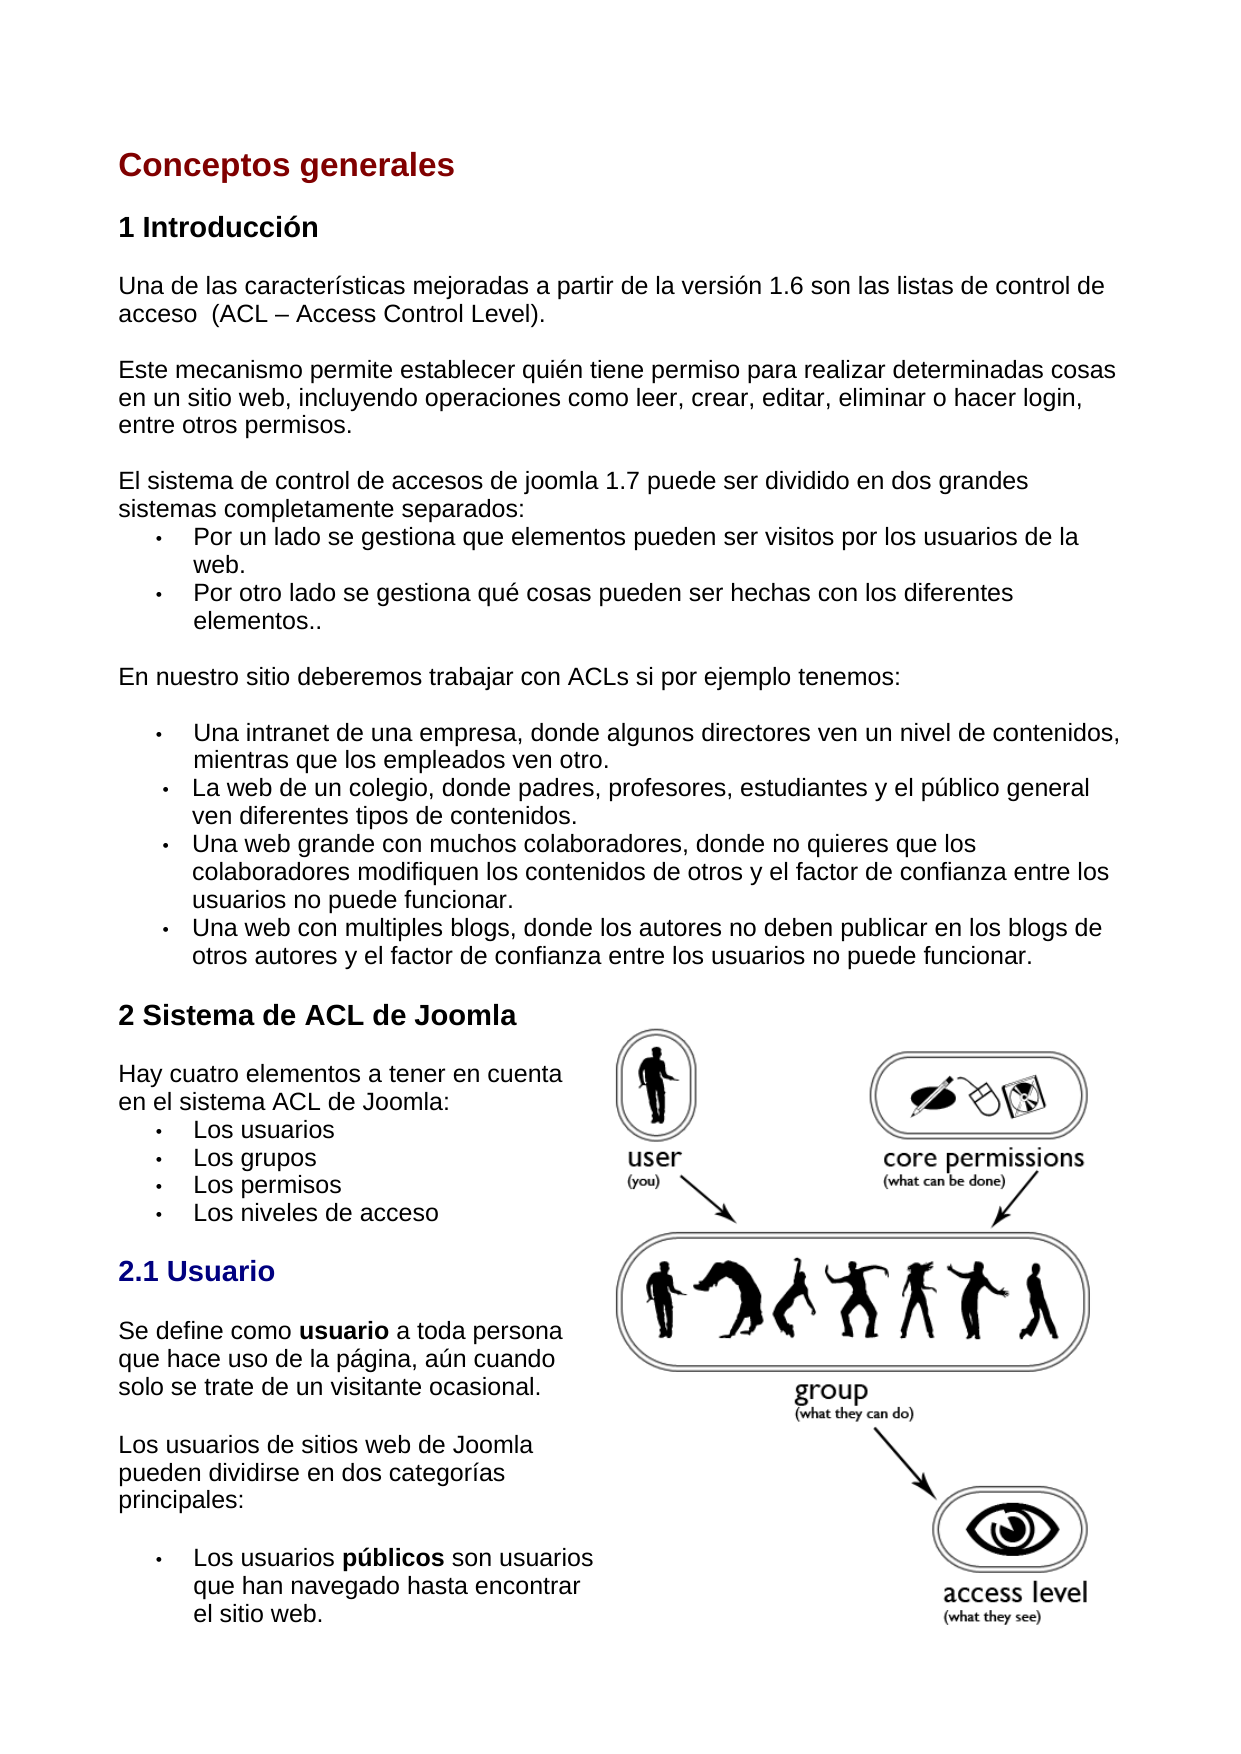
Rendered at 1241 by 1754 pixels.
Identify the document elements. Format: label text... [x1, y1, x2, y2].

list Los grupos [156, 1143, 597, 1171]
text Hay cuatro elementos a tener en cuenta en el sistema ACL de Joomla: [118, 1060, 597, 1116]
list Una web con multiples blogs, donde los autores no deben publicar en los blogs de otros autores y el factor de confianza entre los usuarios no puede funcionar. [162, 914, 1122, 970]
list [1109, 1143, 1122, 1171]
text sistemas completamente separados: [118, 495, 1122, 523]
text Los usuarios de sitios web de Joomla pueden dividirse en dos categorías principales: [118, 1430, 597, 1514]
subtitle 2.1 Usuario [118, 1255, 597, 1288]
list Los usuarios públicos son usuarios que han navegado hasta encontrar el sitio web. [156, 1544, 597, 1627]
text Una de las características mejoradas a partir de la versión 1.6 son las listas de control de acceso (ACL – Access Control Level). [118, 272, 1122, 328]
subtitle Conceptos generales [118, 146, 1122, 183]
list La web de un colegio, donde padres, profesores, estudiantes y el público general ven diferentes tipos de contenidos. [162, 774, 1122, 830]
text El sistema de control de accesos de joomla 1.7 puede ser dividido en dos grandes [118, 467, 1122, 495]
text Se define como usuario a toda persona que hace uso de la página, aún cuando solo se trate de un visitante ocasional. [118, 1317, 597, 1401]
subtitle [1109, 1255, 1122, 1288]
list Por otro lado se gestiona qué cosas pueden ser hechas con los diferentes elementos.. [156, 579, 1122, 635]
list Una web grande con muchos colaboradores, donde no quieres que los colaboradores modifiquen los contenidos de otros y el factor de confianza entre los usuarios no puede funcionar. [162, 830, 1122, 914]
list Una intranet de una empresa, donde algunos directores ven un nivel de contenidos, mientras que los empleados ven otro. [156, 718, 1122, 774]
list [1109, 1171, 1122, 1199]
subtitle 1 Introducción [118, 211, 1122, 244]
list Los niveles de acceso [156, 1199, 597, 1227]
text Este mecanismo permite establecer quién tiene permiso para realizar determinadas cosas en un sitio web, incluyendo operaciones como leer, crear, editar, eliminar o hacer login, entre otros permisos. [118, 356, 1122, 439]
picture [597, 1004, 1109, 1635]
list Por un lado se gestiona que elementos pueden ser visitos por los usuarios de la web. [156, 523, 1122, 579]
subtitle 2 Sistema de ACL de Joomla [118, 999, 1122, 1032]
text En nuestro sitio deberemos trabajar con ACLs si por ejemplo tenemos: [118, 663, 1122, 691]
list [1109, 1116, 1122, 1143]
list Los usuarios [156, 1116, 597, 1143]
list Los permisos [156, 1171, 597, 1199]
